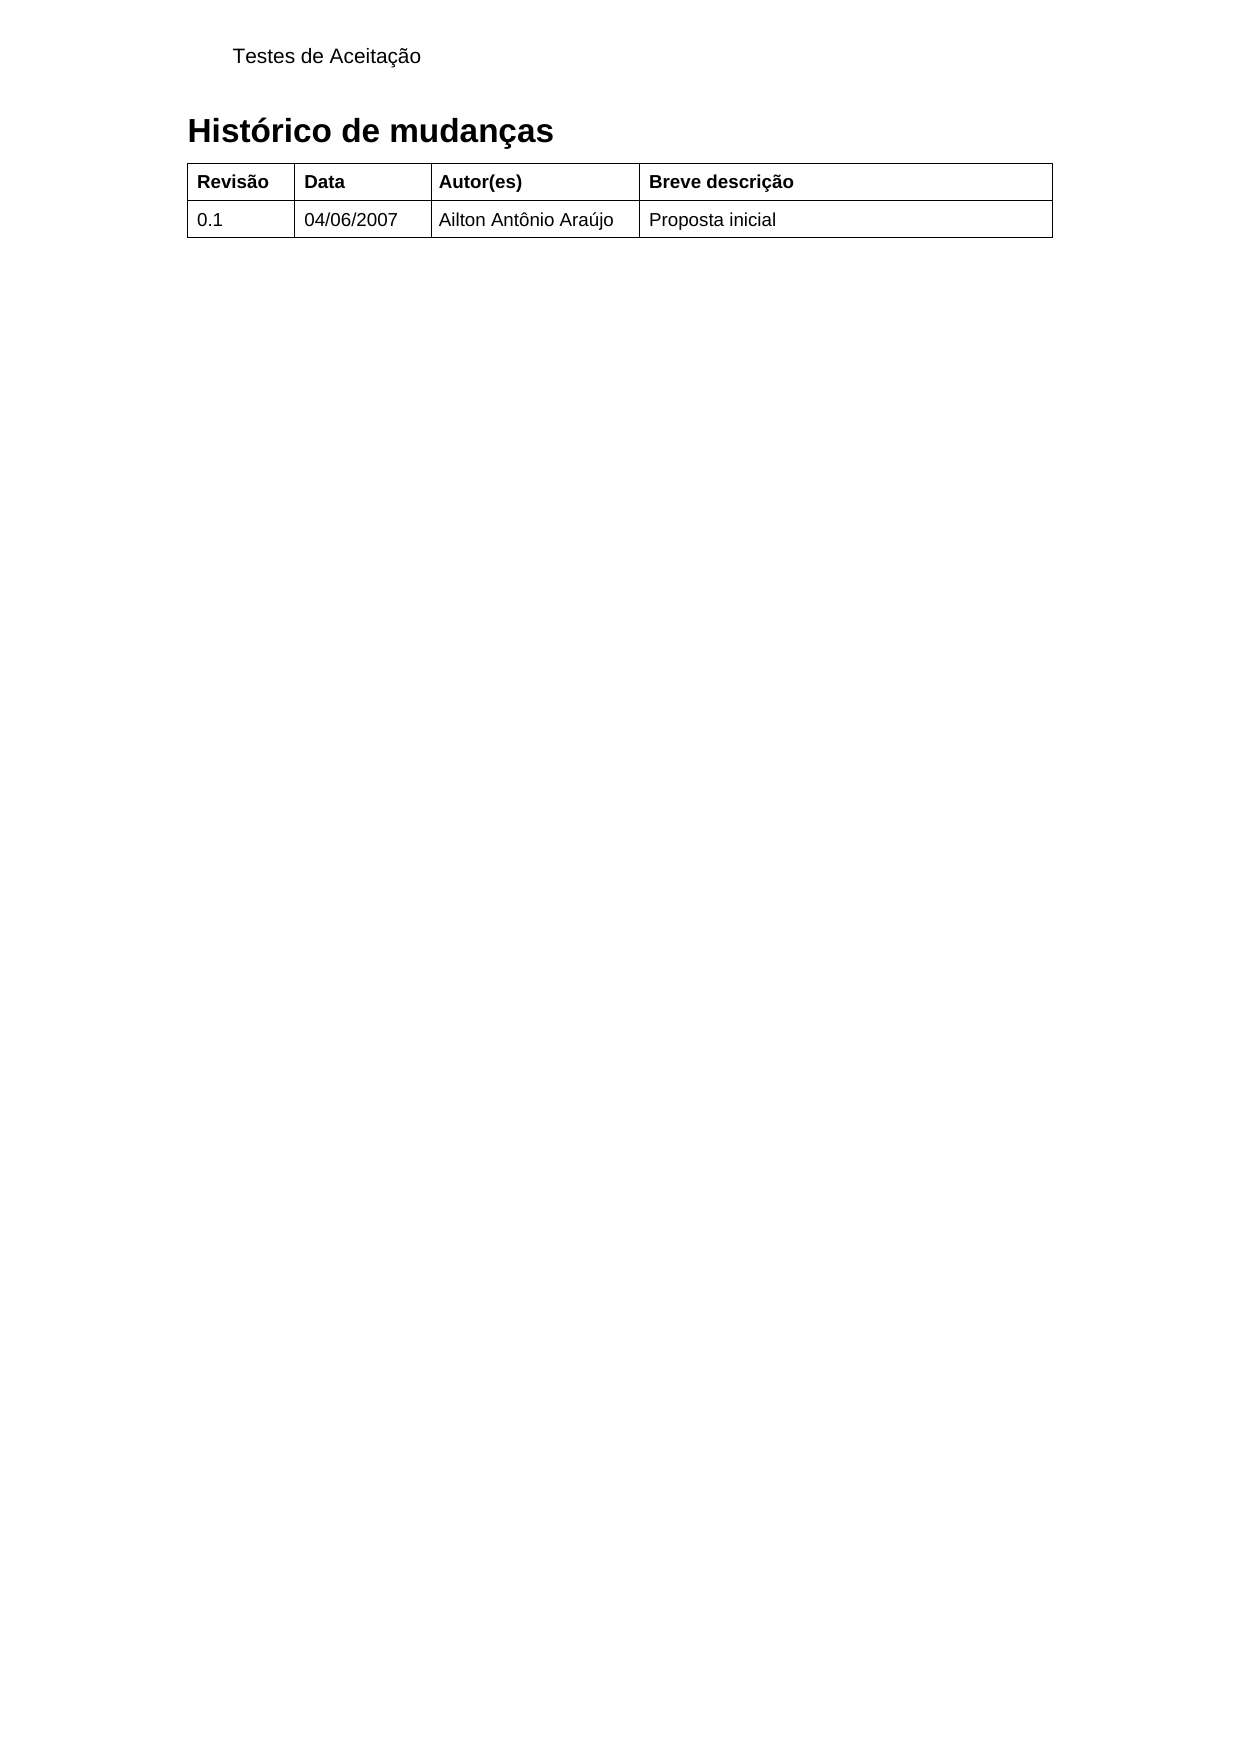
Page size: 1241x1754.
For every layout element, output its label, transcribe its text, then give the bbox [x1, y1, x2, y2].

table_cell Ailton Antônio Araújo [432, 201, 639, 237]
table_header Breve descrição [640, 164, 1052, 200]
subtitle Histórico de mudanças [187, 112, 1053, 150]
table_header Data [295, 164, 431, 200]
table_cell 0.1 [188, 201, 294, 237]
table_header Autor(es) [432, 164, 639, 200]
table_cell Proposta inicial [640, 201, 1052, 237]
table_cell 04/06/2007 [295, 201, 431, 237]
table_header Revisão [188, 164, 294, 200]
